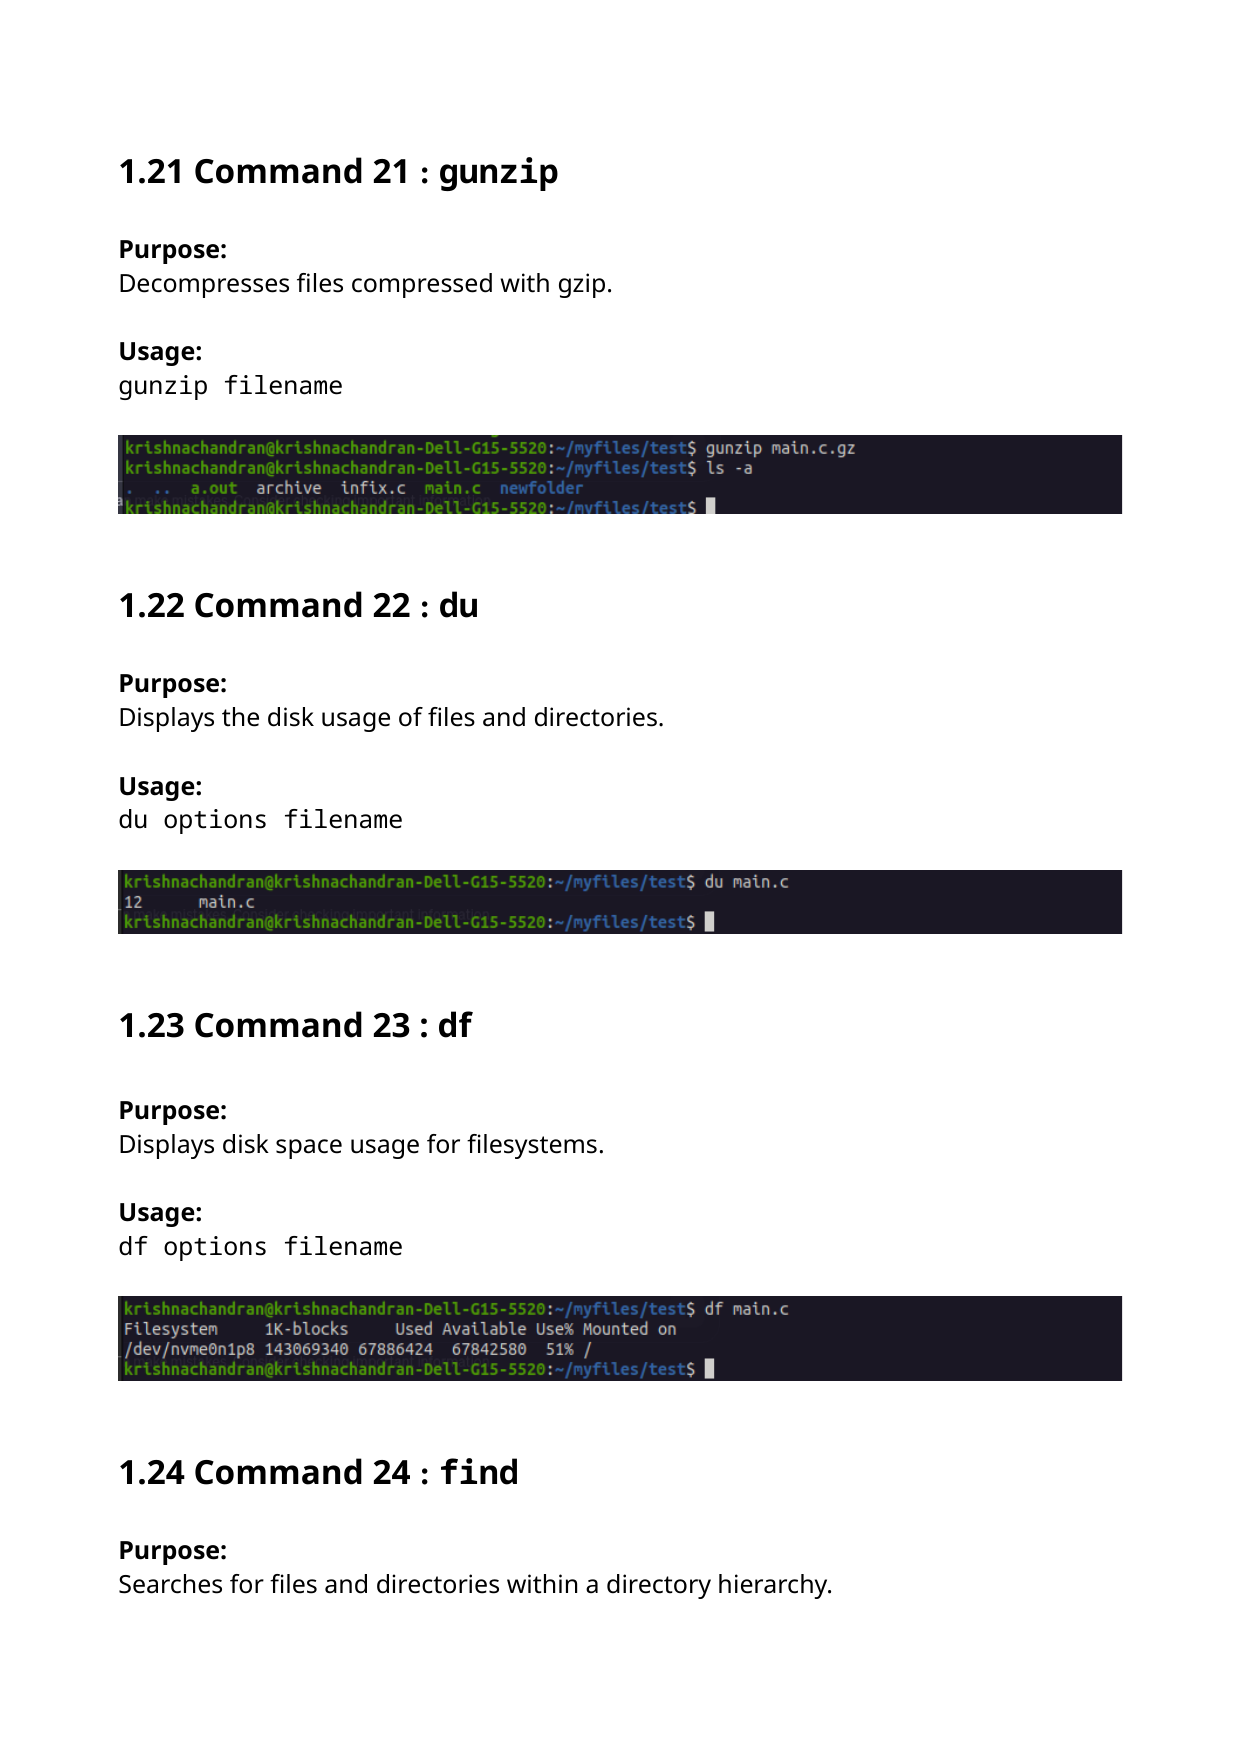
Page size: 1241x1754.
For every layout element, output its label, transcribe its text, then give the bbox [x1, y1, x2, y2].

text 1.23 Command 23 : df [118, 1002, 1122, 1047]
text Displays the disk usage of files and directories. [118, 700, 1122, 734]
text df options filename [118, 1229, 1122, 1263]
text Searches for files and directories within a directory hierarchy. [118, 1567, 1122, 1601]
picture [118, 870, 1123, 934]
text Purpose: [118, 231, 1122, 265]
text Usage: [118, 333, 1122, 368]
text Decompresses files compressed with gzip. [118, 265, 1122, 299]
text 1.24 Command 24 : find [118, 1449, 1122, 1494]
text gunzip filename [118, 368, 1122, 402]
text Displays disk space usage for filesystems. [118, 1126, 1122, 1161]
text Usage: [118, 768, 1122, 802]
text Purpose: [118, 1092, 1122, 1126]
picture [118, 435, 1123, 514]
picture [118, 1296, 1123, 1381]
text Purpose: [118, 666, 1122, 700]
text Purpose: [118, 1533, 1122, 1567]
text du options filename [118, 802, 1122, 836]
text Usage: [118, 1194, 1122, 1229]
text 1.21 Command 21 : gunzip [118, 148, 1122, 193]
text 1.22 Command 22 : du [118, 582, 1122, 628]
